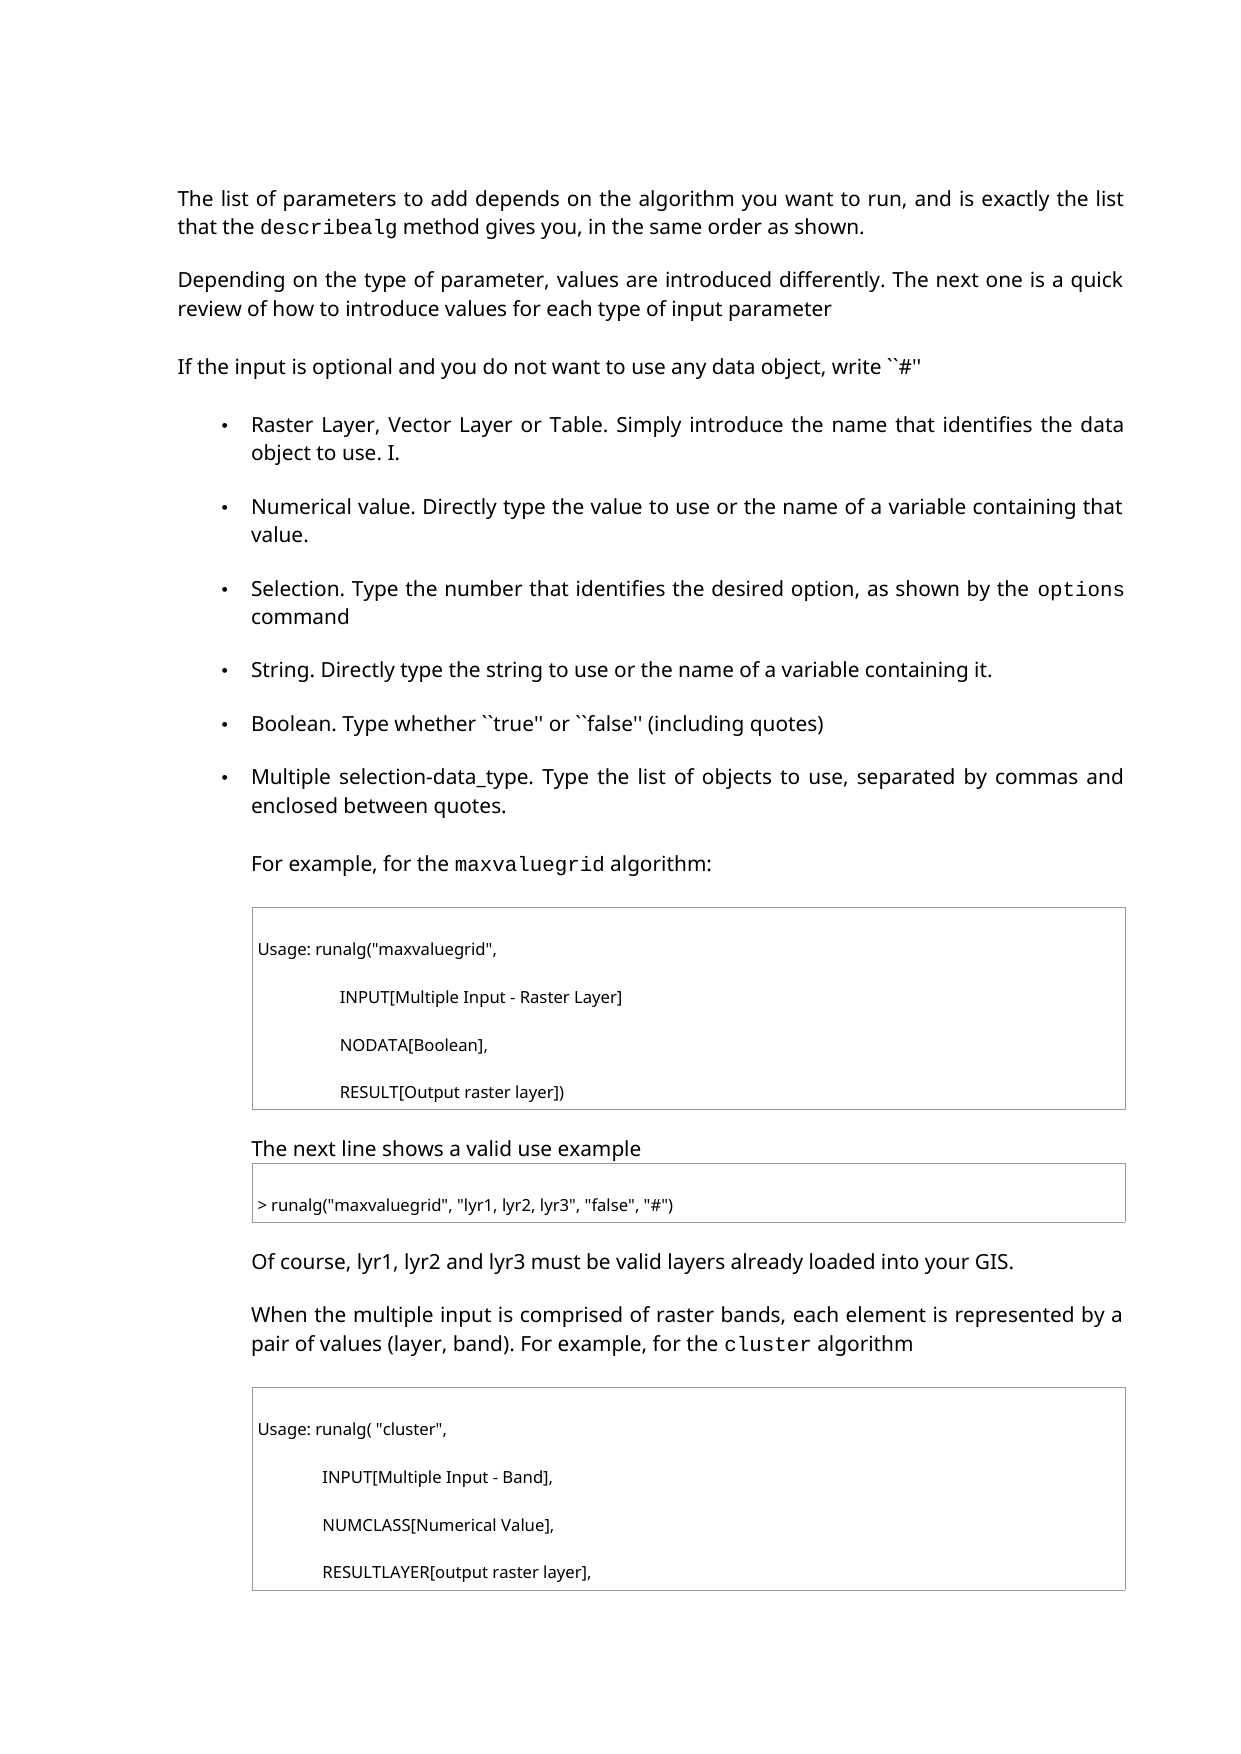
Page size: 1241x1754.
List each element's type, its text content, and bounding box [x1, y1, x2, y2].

list Multiple selection-data_type. Type the list of objects to use, separated by commas and enclosed between quotes. [221, 762, 1125, 819]
text Of course, lyr1, lyr2 and lyr3 must be valid layers already loaded into your GIS. [177, 1247, 1125, 1276]
list Raster Layer, Vector Layer or Table. Simply introduce the name that identifies the data object to use. I. [221, 410, 1125, 467]
text If the input is optional and you do not want to use any data object, write ``#'' [177, 352, 1125, 380]
list Numerical value. Directly type the value to use or the name of a variable containing that value. [221, 492, 1125, 549]
list String. Directly type the string to use or the name of a variable containing it. [221, 656, 1125, 684]
list For example, for the maxvaluegrid algorithm: [221, 849, 1125, 877]
list When the multiple input is comprised of raster bands, each element is represented by a pair of values (layer, band). For example, for the cluster algorithm [221, 1301, 1125, 1358]
list Selection. Type the number that identifies the desired option, as shown by the options command [221, 574, 1125, 631]
text Depending on the type of parameter, values are introduced differently. The next one is a quick review of how to introduce values for each type of input parameter [177, 266, 1125, 322]
text The list of parameters to add depends on the algorithm you want to run, and is exactly the list that the describealg method gives you, in the same order as shown. [177, 184, 1125, 241]
list Boolean. Type whether ``true'' or ``false'' (including quotes) [221, 709, 1125, 737]
table_header Usage: runalg("maxvaluegrid", INPUT[Multiple Input - Raster Layer] NODATA[Boolean], RESULT[Output raster layer]) [253, 908, 1125, 1109]
text The next line shows a valid use example [177, 1134, 1125, 1163]
table_header > runalg("maxvaluegrid", "lyr1, lyr2, lyr3", "false", "#") [253, 1164, 1125, 1222]
table_header Usage: runalg( "cluster", INPUT[Multiple Input - Band], NUMCLASS[Numerical Value], RESULTLAYER[output raster layer], [253, 1388, 1125, 1589]
